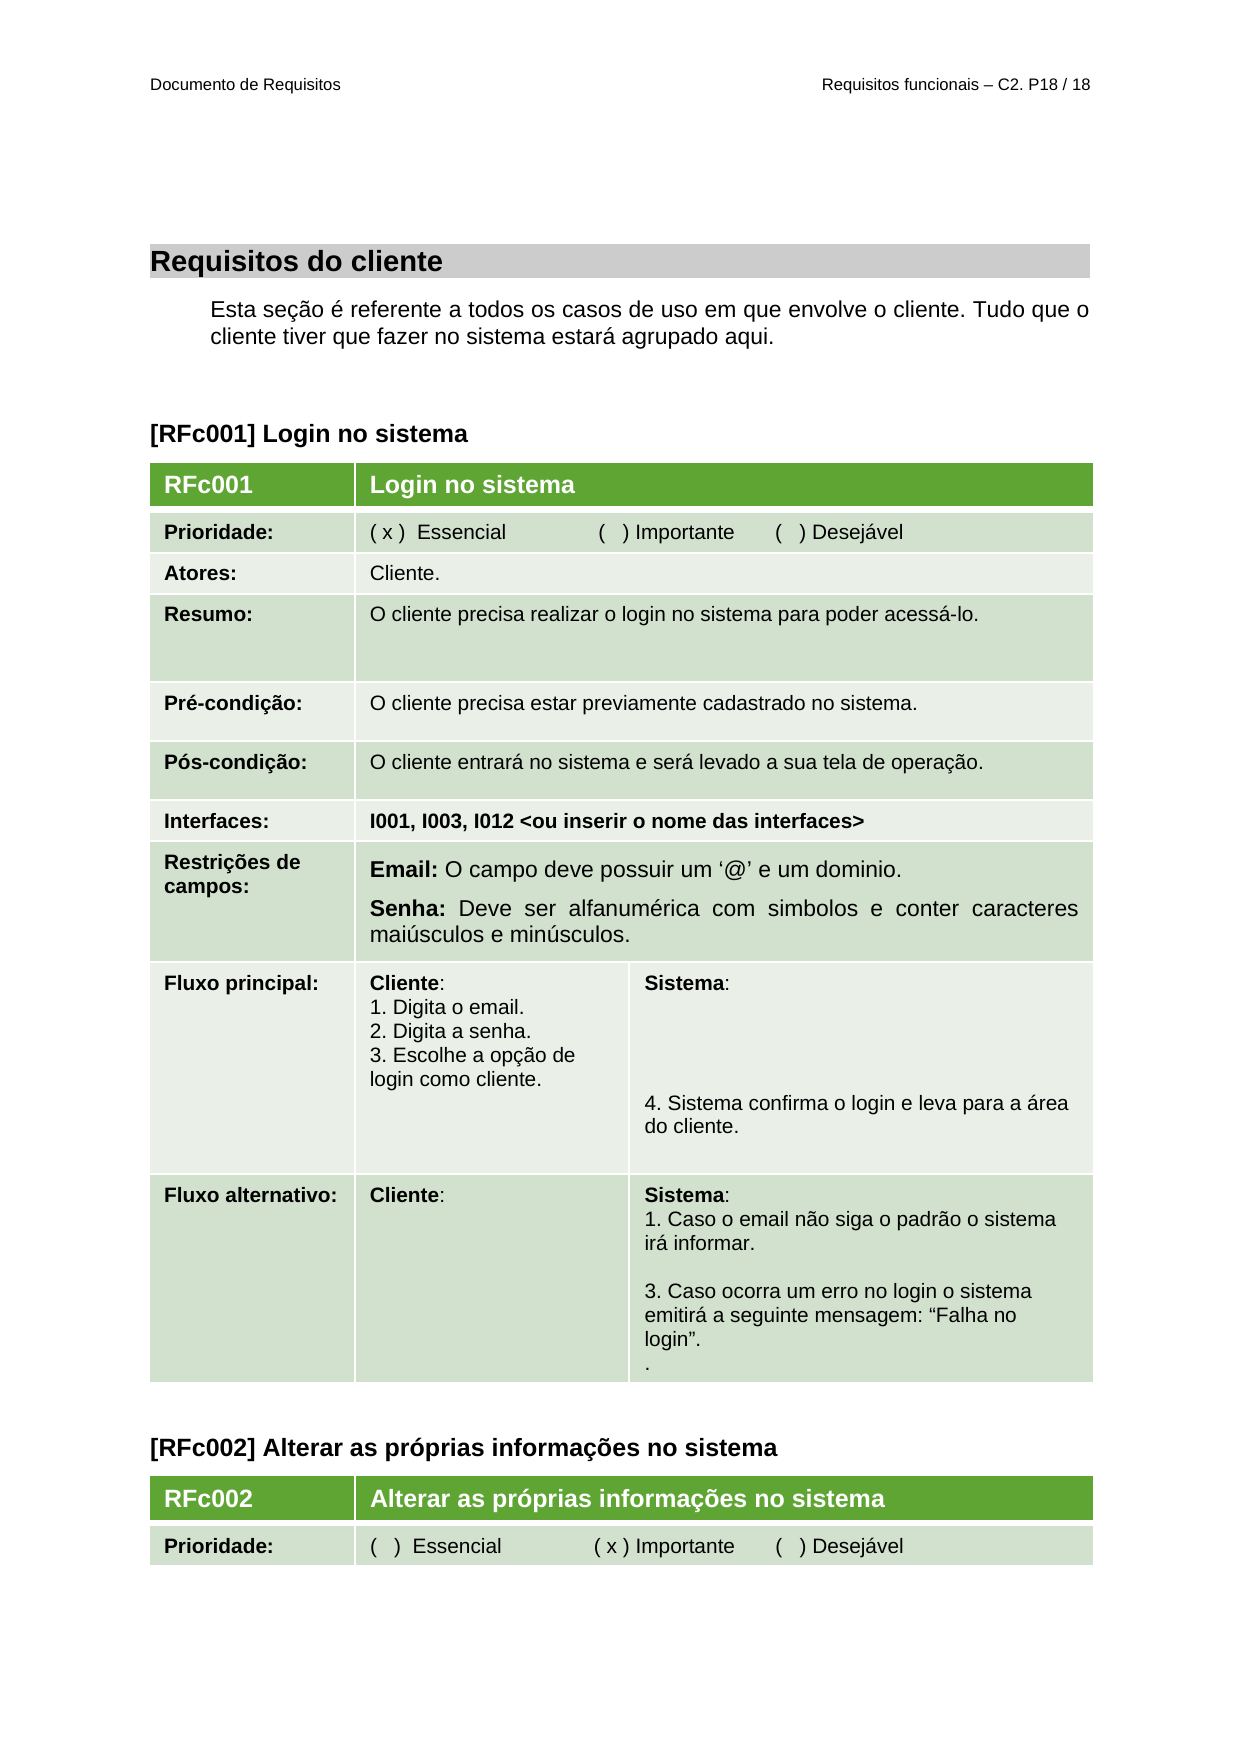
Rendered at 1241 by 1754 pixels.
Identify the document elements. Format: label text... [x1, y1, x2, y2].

text Esta seção é referente a todos os casos de uso em que envolve o cliente. Tudo que o cliente tiver que fazer no sistema estará agrupado aqui. [210, 296, 1090, 349]
table_cell Interfaces: [150, 801, 354, 840]
table_cell O cliente precisa realizar o login no sistema para poder acessá-lo. [356, 595, 1093, 681]
table_cell O cliente entrará no sistema e será levado a sua tela de operação. [356, 742, 1093, 799]
table_cell ( x ) Essencial ( ) Importante ( ) Desejável [356, 513, 1093, 552]
table_cell Pós-condição: [150, 742, 354, 799]
table_cell Prioridade: [150, 1526, 354, 1565]
table_cell Restrições de campos: [150, 842, 354, 961]
table_cell Cliente: 1. Digita o email. 2. Digita a senha. 3. Escolhe a opção de login como cliente. [356, 963, 628, 1173]
table_cell Atores: [150, 554, 354, 593]
table_cell Sistema: 4. Sistema confirma o login e leva para a área do cliente. [630, 963, 1093, 1173]
list [RFc001] Login no sistema [150, 419, 1090, 448]
table_cell I001, I003, I012 <ou inserir o nome das interfaces> [356, 801, 1093, 840]
table_cell ( ) Essencial ( x ) Importante ( ) Desejável [356, 1526, 1093, 1565]
table_cell O cliente precisa estar previamente cadastrado no sistema. [356, 683, 1093, 740]
subtitle Requisitos do cliente [150, 244, 1090, 278]
table_header Alterar as próprias informações no sistema [356, 1476, 1093, 1520]
table_cell Sistema: 1. Caso o email não siga o padrão o sistema irá informar. 3. Caso ocorra um erro no login o sistema emitirá a seguinte mensagem: “Falha no login”. . [630, 1175, 1093, 1382]
table_cell Prioridade: [150, 513, 354, 552]
table_cell Email: O campo deve possuir um ‘@’ e um dominio. Senha: Deve ser alfanumérica com simbolos e conter caracteres maiúsculos e minúsculos. [356, 842, 1093, 961]
table_cell Resumo: [150, 595, 354, 681]
table_header RFc001 [150, 463, 354, 506]
list [RFc002] Alterar as próprias informações no sistema [150, 1433, 1090, 1462]
table_cell Pré-condição: [150, 683, 354, 740]
table_cell Fluxo alternativo: [150, 1175, 354, 1382]
table_cell Fluxo principal: [150, 963, 354, 1173]
table_cell Cliente. [356, 554, 1093, 593]
table_header Login no sistema [356, 463, 1093, 506]
table_cell Cliente: [356, 1175, 628, 1382]
table_header RFc002 [150, 1476, 354, 1520]
